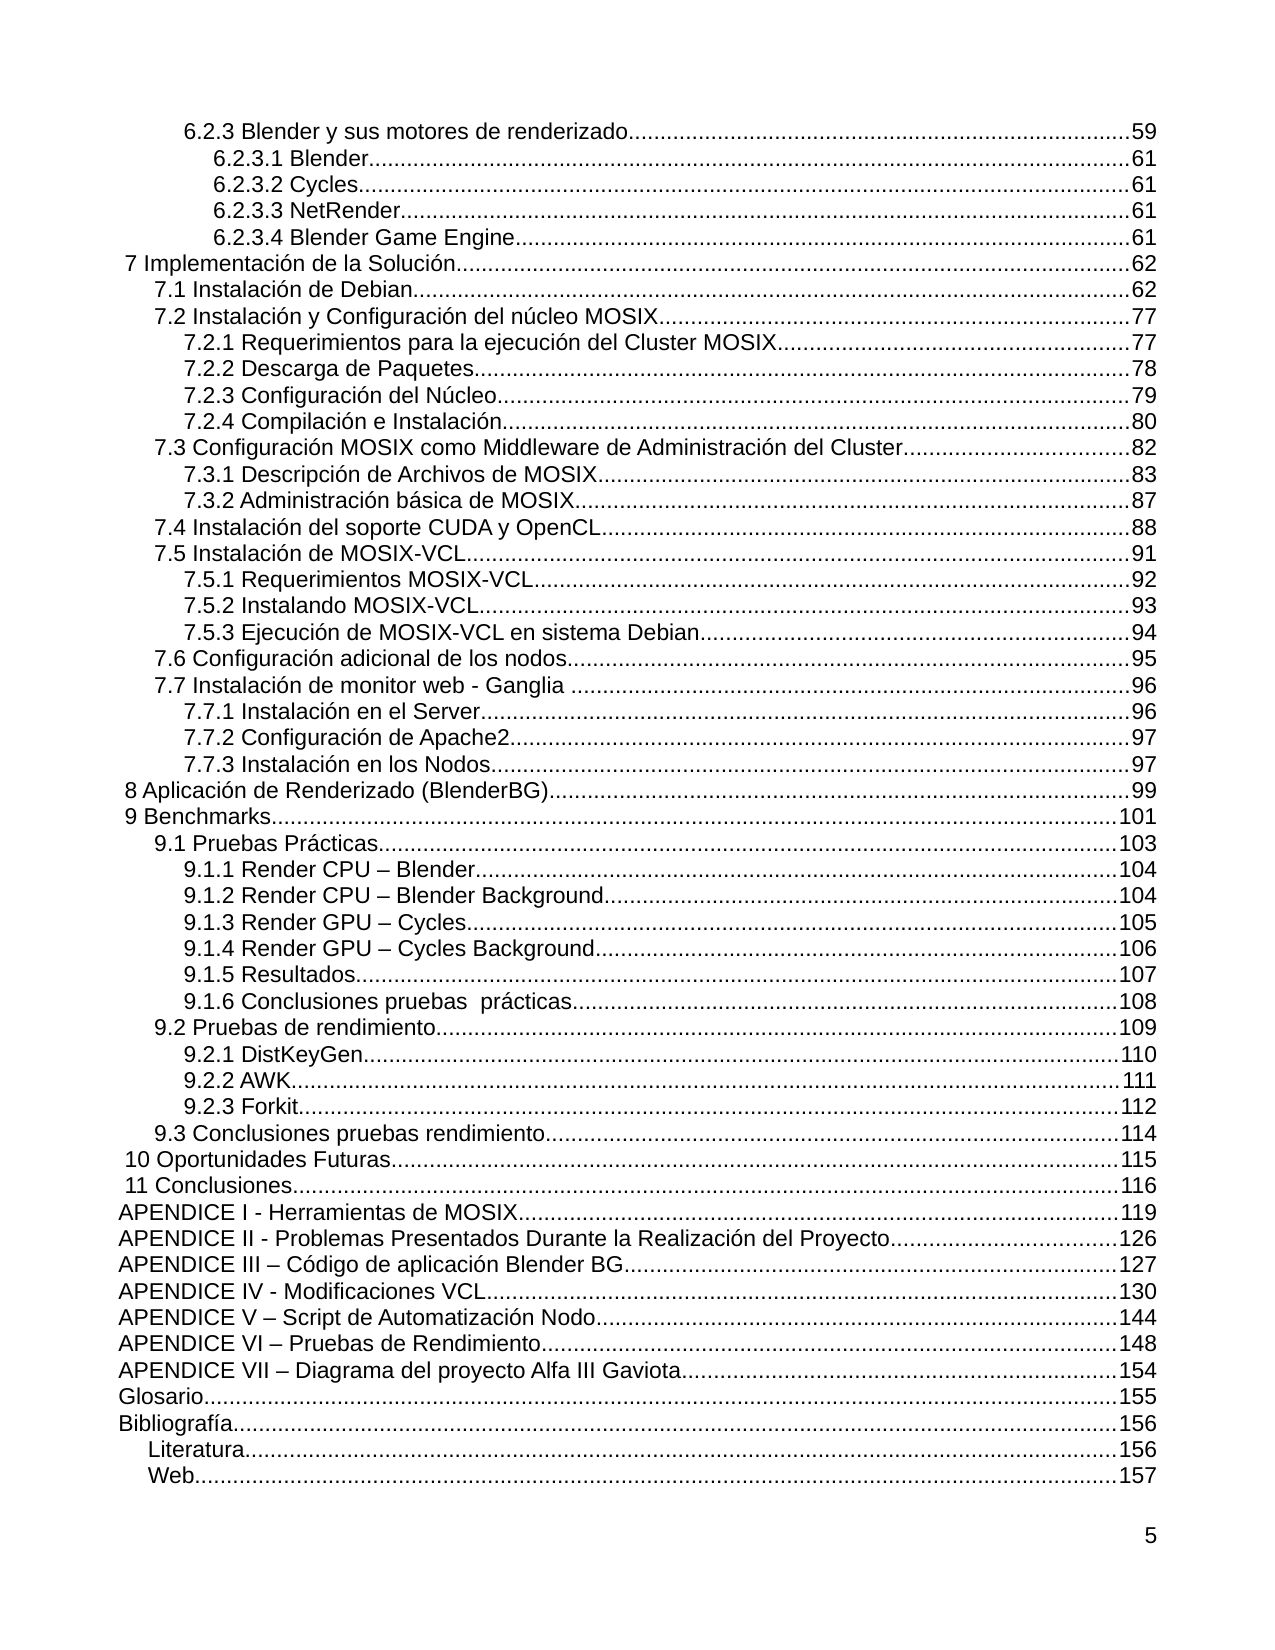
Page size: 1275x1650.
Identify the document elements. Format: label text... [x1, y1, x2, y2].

text 9 Benchmarks 101 [118, 803, 1157, 830]
text 9.3 Conclusiones pruebas rendimiento 114 [148, 1119, 1157, 1146]
text 7.3 Configuración MOSIX como Middleware de Administración del Cluster 82 [148, 434, 1157, 461]
text 7.5.2 Instalando MOSIX-VCL 93 [177, 592, 1157, 619]
text 9.2.3 Forkit 112 [177, 1093, 1157, 1119]
text Web 157 [148, 1462, 1157, 1488]
text 9.1 Pruebas Prácticas 103 [148, 830, 1157, 856]
text 6.2.3.2 Cycles 61 [207, 171, 1157, 197]
text 7.7.1 Instalación en el Server 96 [177, 698, 1157, 724]
text 9.1.3 Render GPU – Cycles 105 [177, 909, 1157, 935]
text 7.6 Configuración adicional de los nodos 95 [148, 645, 1157, 672]
text 7.7.3 Instalación en los Nodos 97 [177, 751, 1157, 777]
text 7.5 Instalación de MOSIX-VCL 91 [148, 540, 1157, 566]
text Literatura 156 [148, 1436, 1157, 1462]
text 7.2.3 Configuración del Núcleo 79 [177, 382, 1157, 408]
text 8 Aplicación de Renderizado (BlenderBG) 99 [118, 777, 1157, 803]
text 9.2.1 DistKeyGen 110 [177, 1041, 1157, 1067]
text 7 Implementación de la Solución 62 [118, 250, 1157, 276]
text 6.2.3.1 Blender 61 [207, 144, 1157, 171]
text APENDICE V – Script de Automatización Nodo 144 [118, 1304, 1157, 1330]
text 7.7 Instalación de monitor web - Ganglia 96 [148, 672, 1157, 698]
text 7.1 Instalación de Debian 62 [148, 276, 1157, 303]
text 7.5.1 Requerimientos MOSIX-VCL 92 [177, 566, 1157, 592]
text 9.1.2 Render CPU – Blender Background 104 [177, 882, 1157, 909]
text Glosario 155 [118, 1383, 1157, 1409]
text 7.4 Instalación del soporte CUDA y OpenCL 88 [148, 513, 1157, 540]
text APENDICE VI – Pruebas de Rendimiento 148 [118, 1330, 1157, 1357]
text 6.2.3.3 NetRender 61 [207, 197, 1157, 223]
text Bibliografía 156 [118, 1409, 1157, 1436]
text 7.2.1 Requerimientos para la ejecución del Cluster MOSIX 77 [177, 329, 1157, 355]
text 7.3.1 Descripción de Archivos de MOSIX 83 [177, 461, 1157, 487]
text 6.2.3 Blender y sus motores de renderizado 59 [177, 118, 1157, 144]
text 10 Oportunidades Futuras 115 [118, 1146, 1157, 1172]
text 7.5.3 Ejecución de MOSIX-VCL en sistema Debian 94 [177, 619, 1157, 645]
text 9.1.1 Render CPU – Blender 104 [177, 856, 1157, 882]
text 7.3.2 Administración básica de MOSIX 87 [177, 487, 1157, 513]
text 9.2.2 AWK 111 [177, 1067, 1157, 1093]
text 6.2.3.4 Blender Game Engine 61 [207, 223, 1157, 250]
text 7.2.2 Descarga de Paquetes 78 [177, 355, 1157, 382]
text APENDICE II - Problemas Presentados Durante la Realización del Proyecto 126 [118, 1225, 1157, 1251]
text 7.2 Instalación y Configuración del núcleo MOSIX 77 [148, 303, 1157, 329]
text 11 Conclusiones 116 [118, 1172, 1157, 1199]
text 9.1.6 Conclusiones pruebas prácticas 108 [177, 988, 1157, 1014]
text APENDICE I - Herramientas de MOSIX 119 [118, 1199, 1157, 1225]
text 7.7.2 Configuración de Apache2 97 [177, 724, 1157, 751]
text 9.1.5 Resultados 107 [177, 961, 1157, 988]
text APENDICE IV - Modificaciones VCL 130 [118, 1278, 1157, 1304]
text APENDICE III – Código de aplicación Blender BG 127 [118, 1251, 1157, 1278]
text APENDICE VII – Diagrama del proyecto Alfa III Gaviota 154 [118, 1357, 1157, 1383]
text 9.2 Pruebas de rendimiento 109 [148, 1014, 1157, 1041]
text 7.2.4 Compilación e Instalación 80 [177, 408, 1157, 434]
text 9.1.4 Render GPU – Cycles Background 106 [177, 935, 1157, 961]
